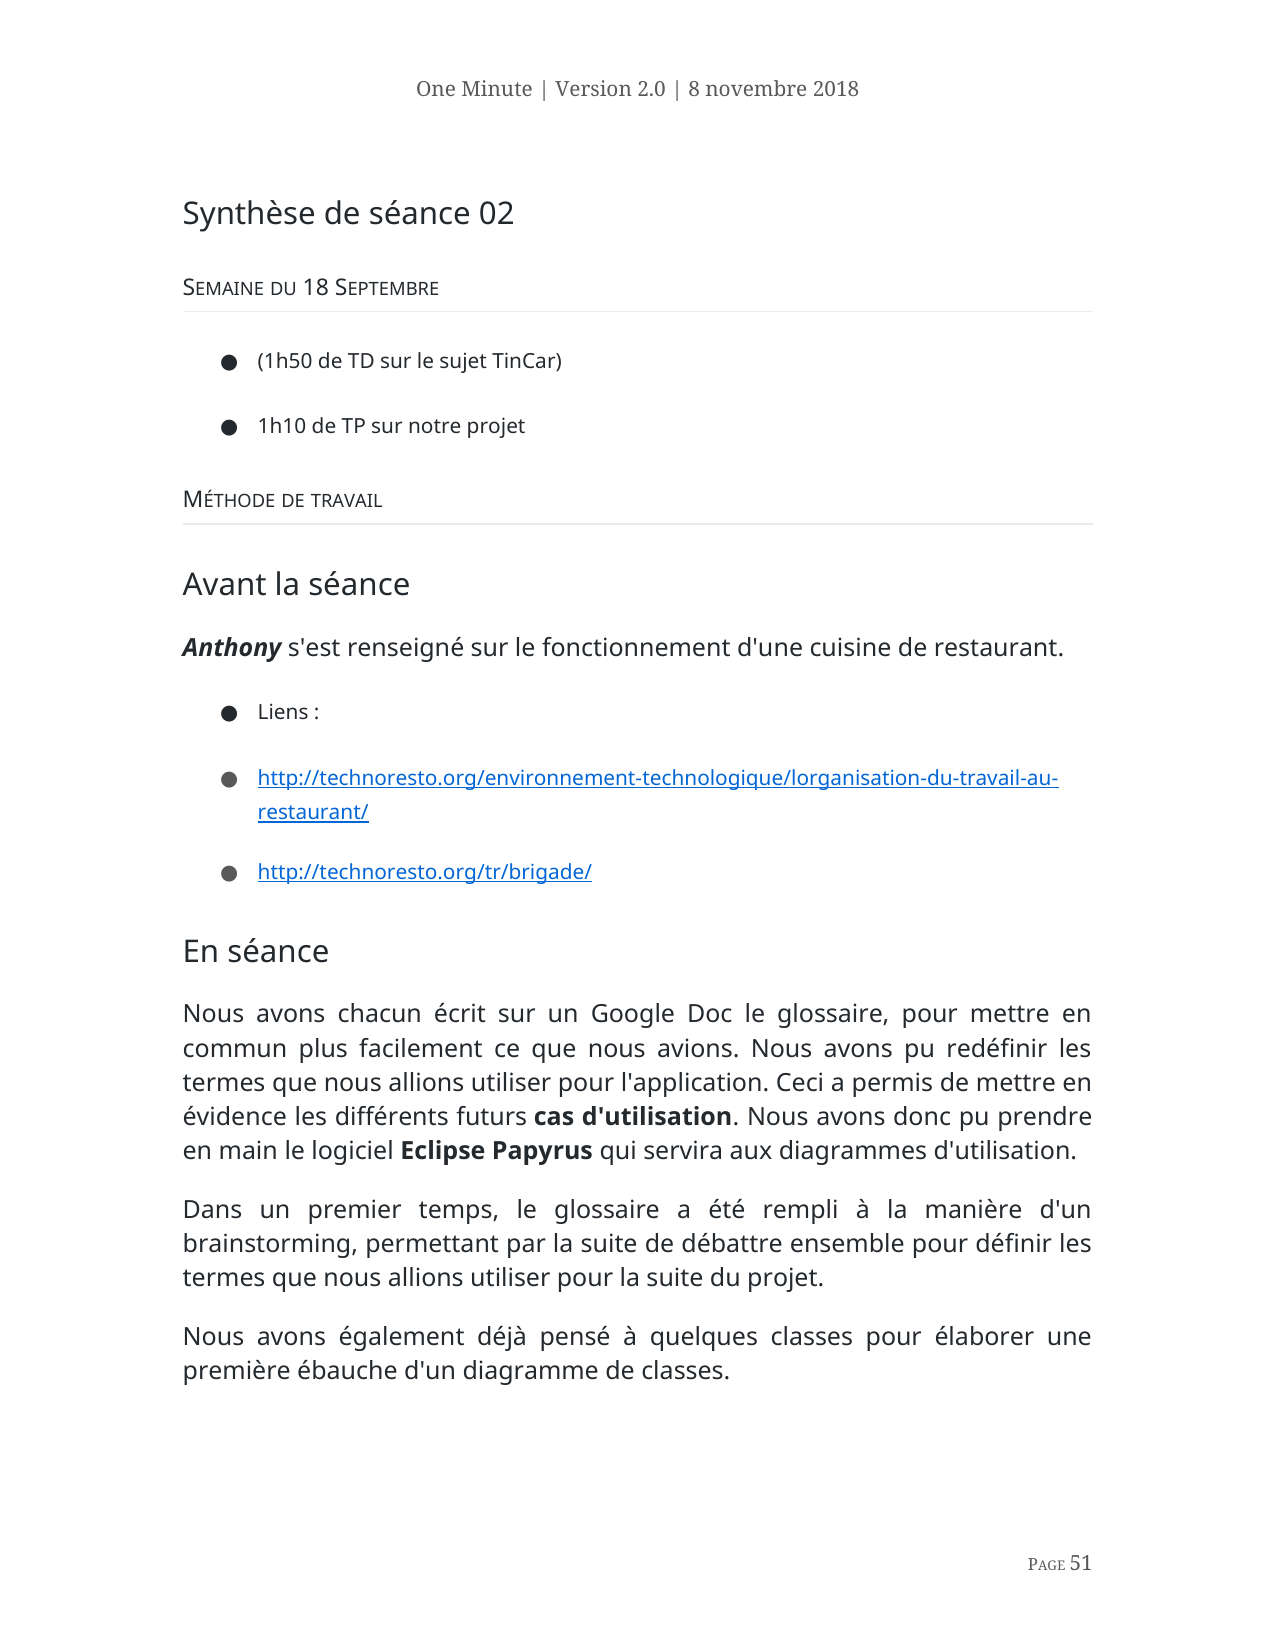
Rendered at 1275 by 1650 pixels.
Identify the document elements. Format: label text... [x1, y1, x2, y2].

list http://technoresto.org/environnement-technologique/lorganisation-du-travail-au-restaurant/ [220, 754, 1093, 825]
text Anthony s'est renseigné sur le fonctionnement d'une cuisine de restaurant. [182, 629, 1093, 664]
list (1h50 de TD sur le sujet TinCar) [220, 337, 1093, 380]
subtitle Synthèse de séance 02 [182, 191, 1093, 234]
subtitle En séance [182, 928, 1093, 971]
list 1h10 de TP sur notre projet [220, 403, 1093, 446]
text Nous avons chacun écrit sur un Google Doc le glossaire, pour mettre en commun plus facilement ce que nous avions. Nous avons pu redéfinir les termes que nous allions utiliser pour l'application. Ceci a permis de mettre en évidence les différents futurs cas d'utilisation. Nous avons donc pu prendre en main le logiciel Eclipse Papyrus qui servira aux diagrammes d'utilisation. [182, 996, 1093, 1166]
list Liens : [220, 689, 1093, 731]
subtitle Semaine du 18 Septembre [182, 271, 1093, 312]
subtitle Avant la séance [182, 562, 1093, 604]
subtitle Méthode de travail [182, 483, 1093, 524]
list http://technoresto.org/tr/brigade/ [220, 848, 1093, 891]
text Nous avons également déjà pensé à quelques classes pour élaborer une première ébauche d'un diagramme de classes. [182, 1319, 1093, 1387]
text Dans un premier temps, le glossaire a été rempli à la manière d'un brainstorming, permettant par la suite de débattre ensemble pour définir les termes que nous allions utiliser pour la suite du projet. [182, 1191, 1093, 1294]
